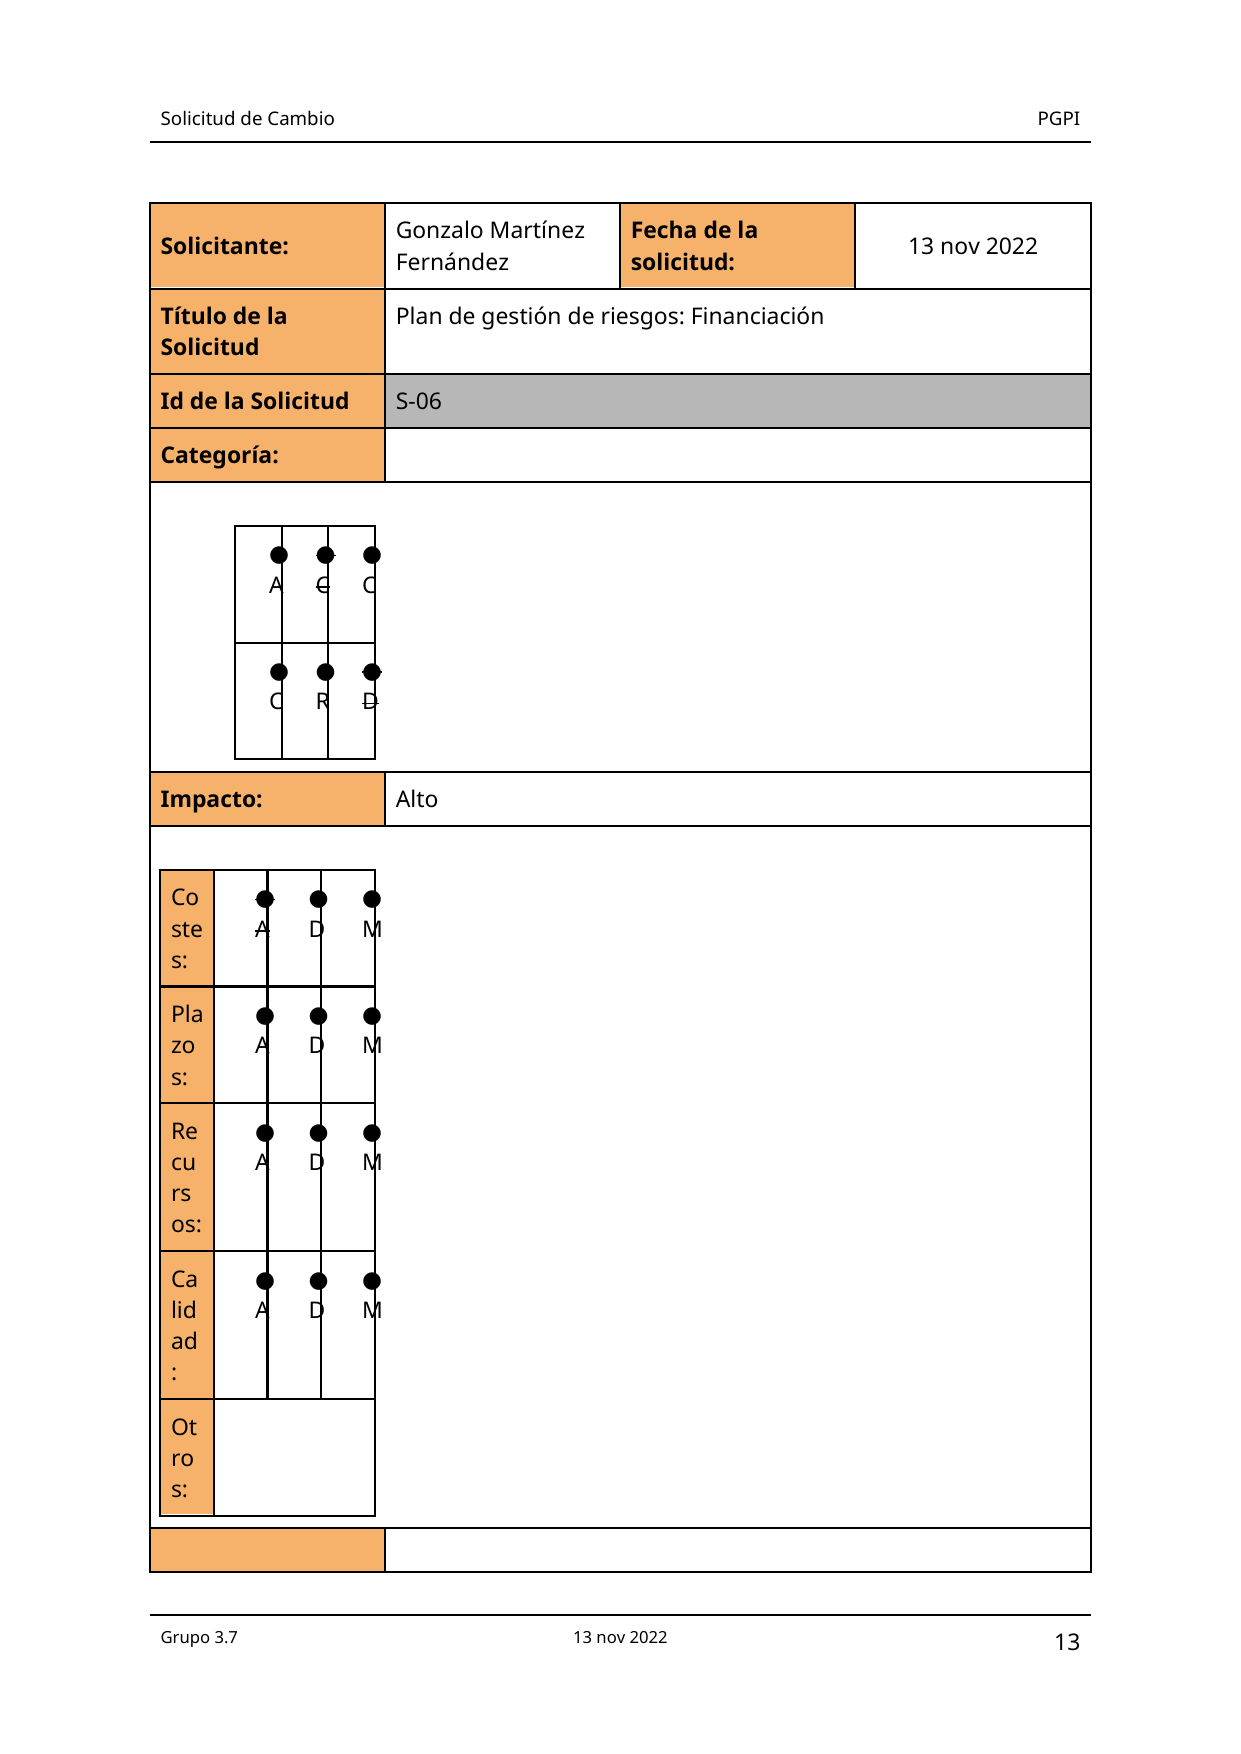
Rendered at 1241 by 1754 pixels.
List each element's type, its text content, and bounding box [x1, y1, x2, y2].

table_cell Alto [386, 773, 1090, 825]
table_header Gonzalo Martínez Fernández [386, 204, 619, 287]
table_cell Plazos: [161, 988, 213, 1102]
table_header Solicitante: [151, 204, 384, 287]
table_header Coste [283, 527, 327, 642]
table_cell [386, 1529, 1090, 1571]
table_cell [151, 827, 1090, 1527]
table_cell [151, 483, 1090, 771]
table_cell Modificado [322, 1252, 374, 1398]
table_cell Disminuido [269, 988, 320, 1102]
table_cell Documentos [329, 644, 374, 758]
table_cell Recursos: [161, 1104, 213, 1250]
table_cell Calendario [236, 644, 281, 758]
table_header Modificado [322, 871, 374, 985]
table_cell Calidad: [161, 1252, 213, 1398]
table_cell Plan de gestión de riesgos: Financiación [386, 290, 1090, 373]
table_cell [215, 1400, 374, 1514]
table_cell Categoría: [151, 429, 384, 481]
table_cell Impacto: [151, 773, 384, 825]
table_header Disminuido [269, 871, 320, 985]
table_cell Modificado [322, 988, 374, 1102]
table_cell Otros: [161, 1400, 213, 1514]
table_cell Título de la Solicitud [151, 290, 384, 373]
table_cell Aumentado [215, 1104, 266, 1250]
table_cell Requisitos [283, 644, 327, 758]
table_header 13 nov 2022 [856, 204, 1090, 287]
table_header Alcance [236, 527, 281, 642]
table_cell Disminuido [269, 1104, 320, 1250]
table_header Aumentado [215, 871, 266, 985]
table_header Fecha de la solicitud: [621, 204, 854, 287]
table_cell Aumentado [215, 1252, 266, 1398]
table_cell Aumentado [215, 988, 266, 1102]
table_cell [386, 429, 1090, 481]
table_cell S-06 [386, 375, 1090, 427]
table_cell Modificado [322, 1104, 374, 1250]
table_header Calidad [329, 527, 374, 642]
table_header Costes: [161, 871, 213, 985]
table_cell Id de la Solicitud [151, 375, 384, 427]
table_cell [151, 1529, 384, 1571]
table_cell Disminuido [269, 1252, 320, 1398]
